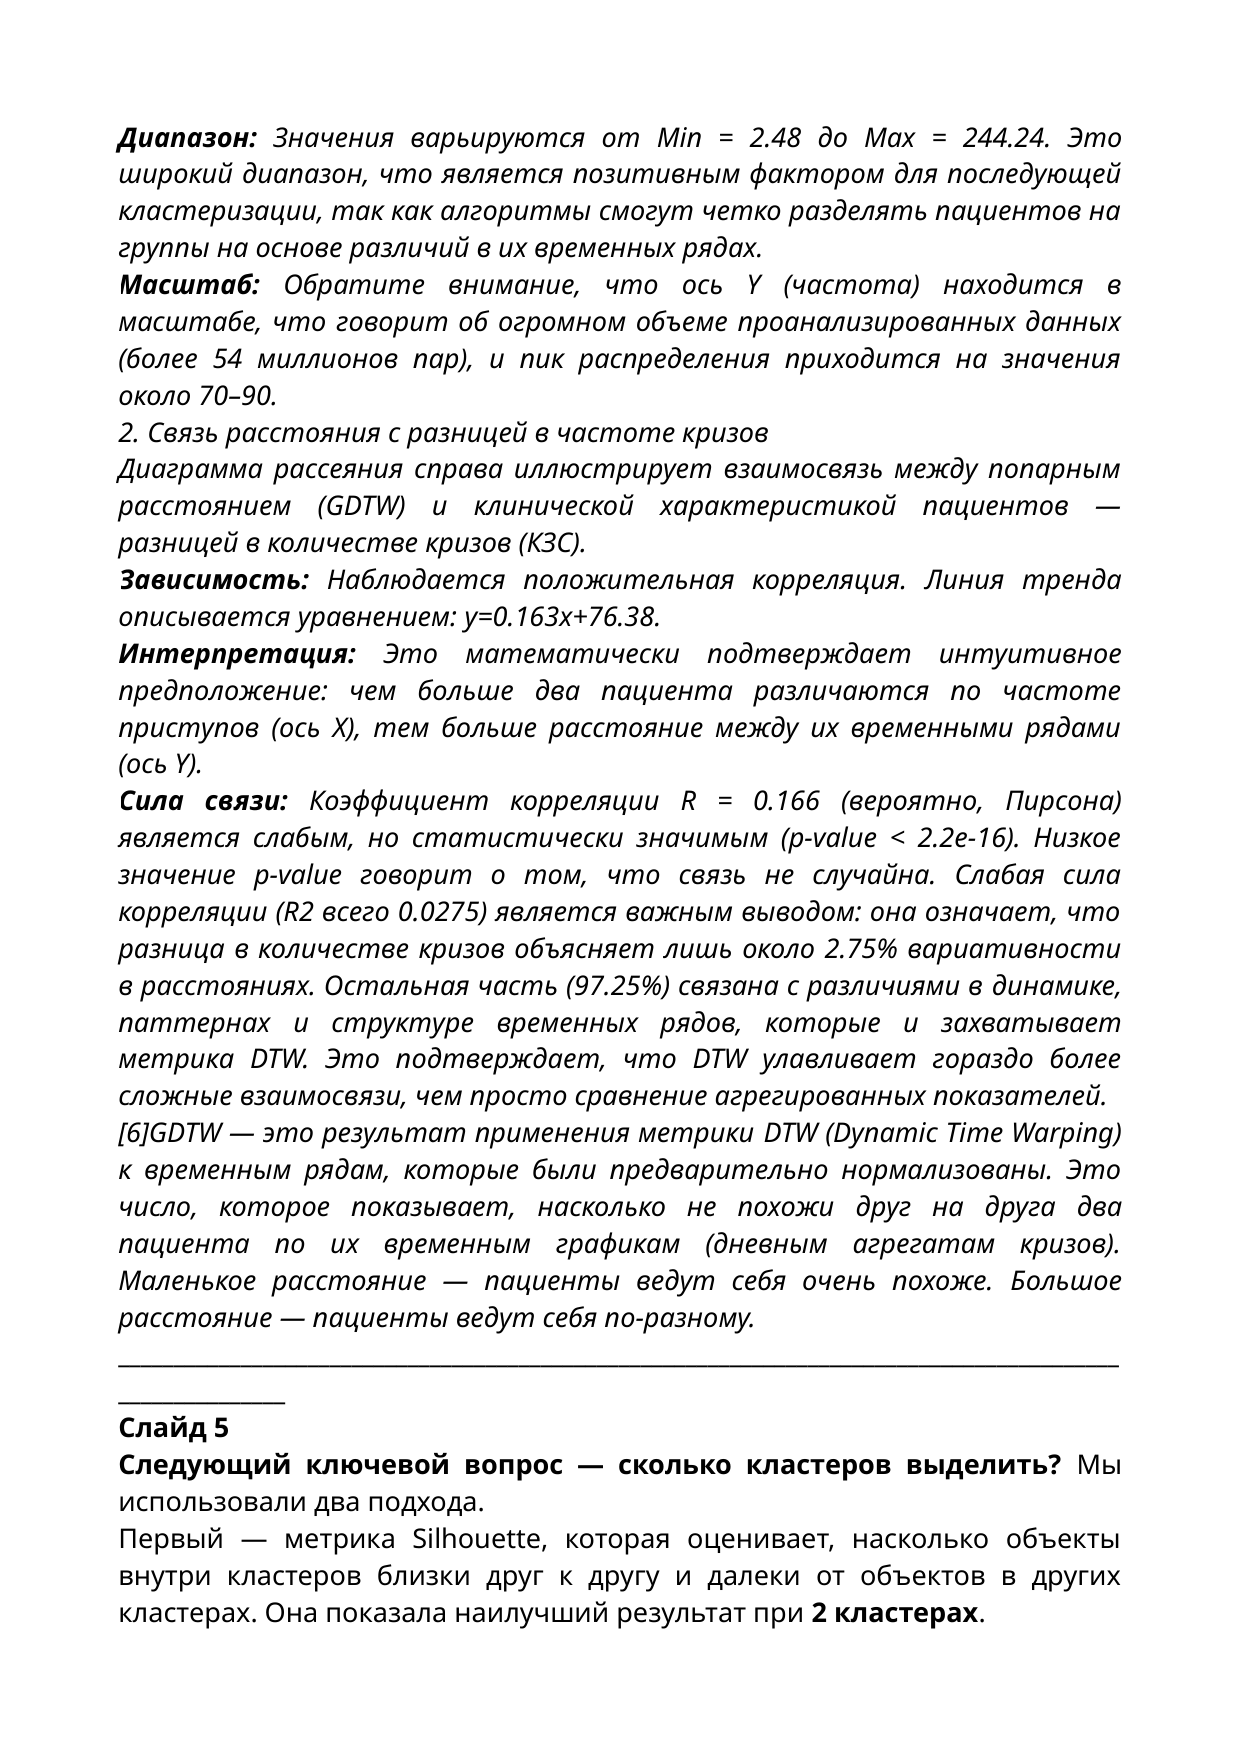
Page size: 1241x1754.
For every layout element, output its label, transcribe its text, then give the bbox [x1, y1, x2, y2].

text Первый — метрика Silhouette, которая оценивает, насколько объекты внутри кластеров близки друг к другу и далеки от объектов в других кластерах. Она показала наилучший результат при 2 кластерах. [118, 1519, 1122, 1630]
text Сила связи: Коэффициент корреляции R = 0.166 (вероятно, Пирсона) является слабым, но статистически значимым (p-value < 2.2e-16). Низкое значение p-value говорит о том, что связь не случайна. Слабая сила корреляции (R2 всего 0.0275) является важным выводом: она означает, что разница в количестве кризов объясняет лишь около 2.75% вариативности в расстояниях. Остальная часть (97.25%) связана с различиями в динамике, паттернах и структуре временных рядов, которые и захватывает метрика DTW. Это подтверждает, что DTW улавливает гораздо более сложные взаимосвязи, чем просто сравнение агрегированных показателей. [118, 782, 1122, 1114]
text Масштаб: Обратите внимание, что ось Y (частота) находится в масштабе, что говорит об огромном объеме проанализированных данных (более 54 миллионов пар), и пик распределения приходится на значения около 70–90. [118, 266, 1122, 413]
text [6]GDTW — это результат применения метрики DTW (Dynamic Time Warping) к временным рядам, которые были предварительно нормализованы. Это число, которое показывает, насколько не похожи друг на друга два пациента по их временным графикам (дневным агрегатам кризов). Маленькое расстояние — пациенты ведут себя очень похоже. Большое расстояние — пациенты ведут себя по-разному. [118, 1114, 1122, 1335]
text Следующий ключевой вопрос — сколько кластеров выделить? Мы использовали два подхода. [118, 1446, 1122, 1519]
text _________________________________________________________________________________________________________ [118, 1335, 1122, 1409]
text Слайд 5 [118, 1409, 1122, 1446]
text Интерпретация: Это математически подтверждает интуитивное предположение: чем больше два пациента различаются по частоте приступов (ось X), тем больше расстояние между их временными рядами (ось Y). [118, 634, 1122, 782]
text Диаграмма рассеяния справа иллюстрирует взаимосвязь между попарным расстоянием (GDTW) и клинической характеристикой пациентов — разницей в количестве кризов (КЗС). [118, 450, 1122, 561]
text Диапазон: Значения варьируются от Min = 2.48 до Max = 244.24. Это широкий диапазон, что является позитивным фактором для последующей кластеризации, так как алгоритмы смогут четко разделять пациентов на группы на основе различий в их временных рядах. [118, 118, 1122, 266]
text Зависимость: Наблюдается положительная корреляция. Линия тренда описывается уравнением: y=0.163x+76.38. [118, 561, 1122, 634]
text 2. Связь расстояния с разницей в частоте кризов [118, 413, 1122, 450]
